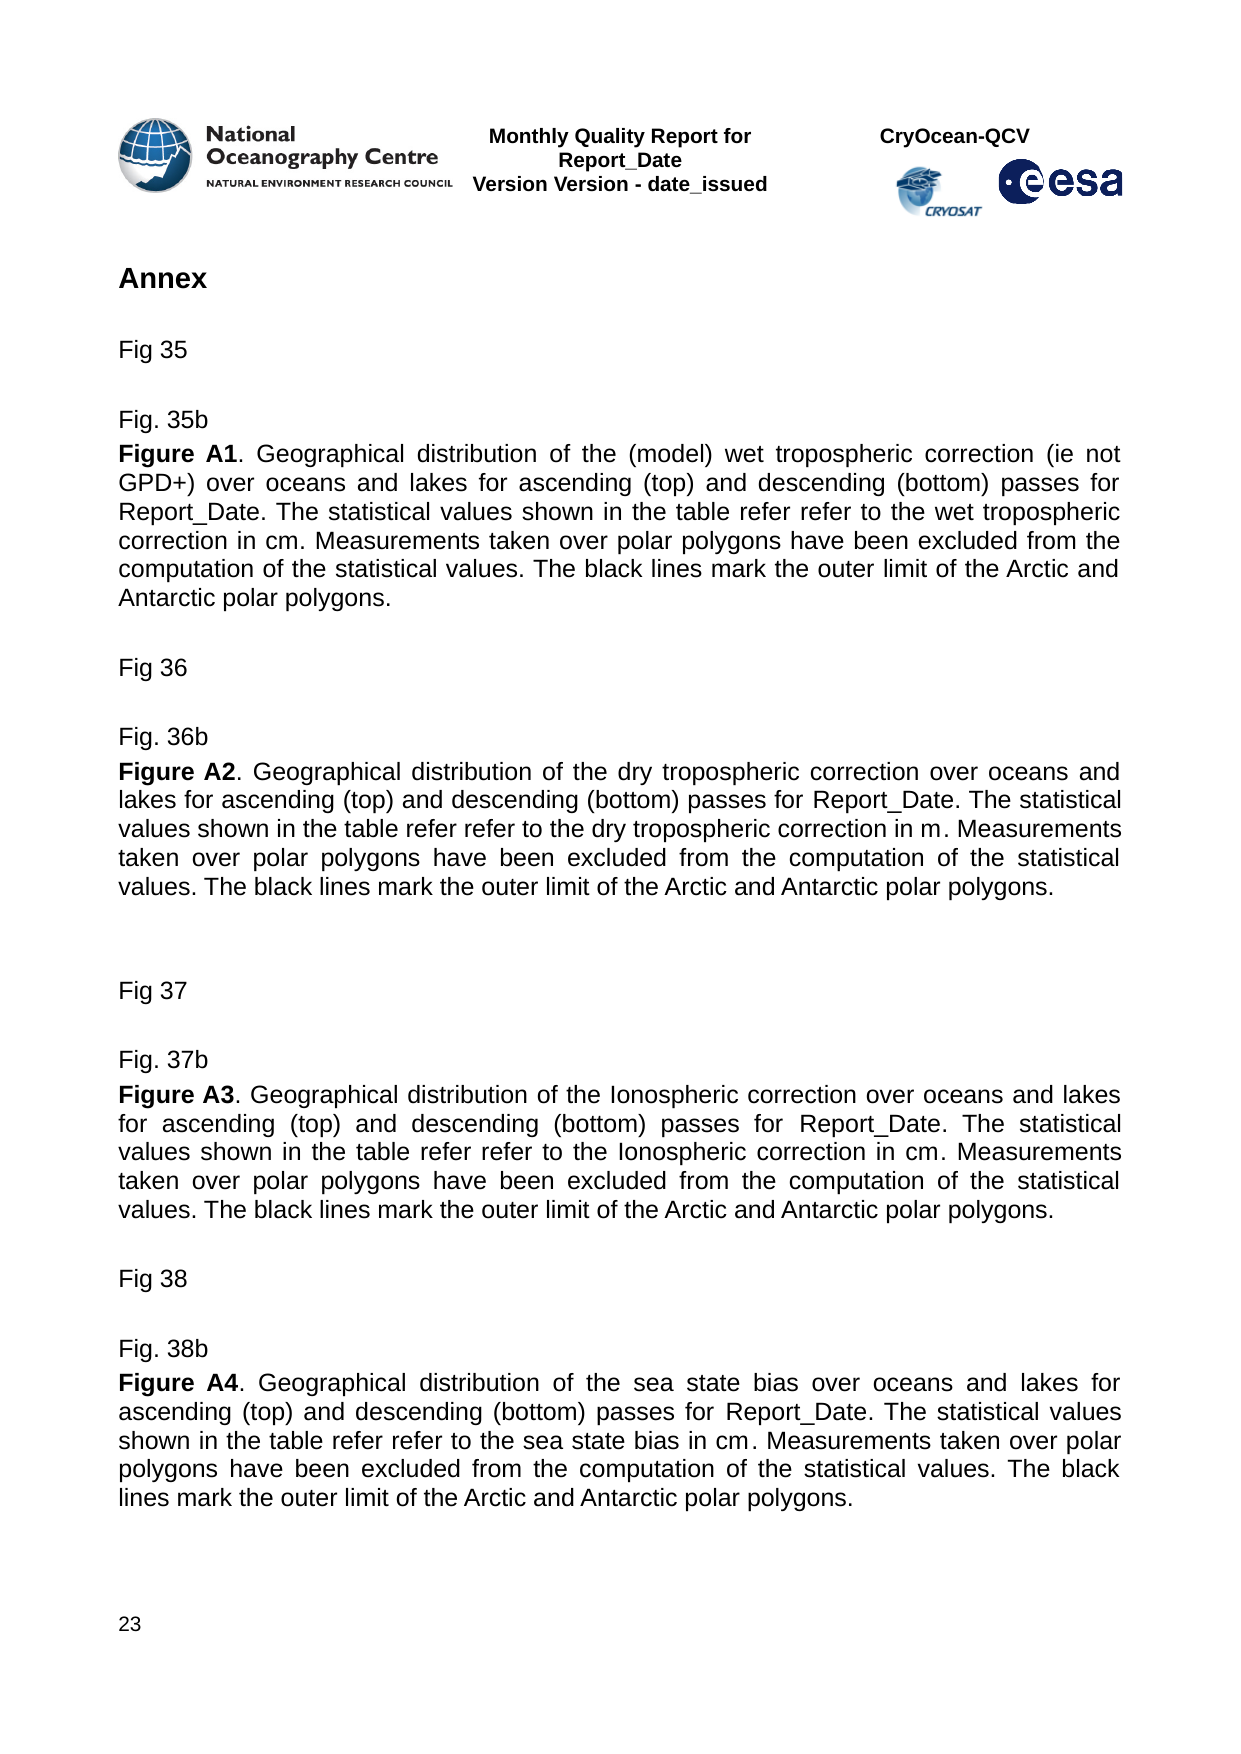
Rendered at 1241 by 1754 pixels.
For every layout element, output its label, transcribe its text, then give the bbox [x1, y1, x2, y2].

text Fig. 36b [118, 722, 1122, 751]
picture [118, 118, 453, 193]
text Figure A4. Geographical distribution of the sea state bias over oceans and lakes for ascending (top) and descending (bottom) passes for Report_Date. The statistical values shown in the table refer refer to the sea state bias in cm. Measurements taken over polar polygons have been excluded from the computation of the statistical values. The black lines mark the outer limit of the Arctic and Antarctic polar polygons. [118, 1368, 1122, 1512]
text Fig. 35b [118, 405, 1122, 433]
text Fig 37 [118, 976, 1122, 1004]
text Fig 38 [118, 1264, 1122, 1293]
picture [876, 159, 1123, 224]
text Figure A2. Geographical distribution of the dry tropospheric correction over oceans and lakes for ascending (top) and descending (bottom) passes for Report_Date. The statistical values shown in the table refer refer to the dry tropospheric correction in m. Measurements taken over polar polygons have been excluded from the computation of the statistical values. The black lines mark the outer limit of the Arctic and Antarctic polar polygons. [118, 757, 1122, 900]
text Fig. 38b [118, 1333, 1122, 1362]
text Fig. 37b [118, 1045, 1122, 1074]
text Figure A1. Geographical distribution of the (model) wet tropospheric correction (ie not GPD+) over oceans and lakes for ascending (top) and descending (bottom) passes for Report_Date. The statistical values shown in the table refer refer to the wet tropospheric correction in cm. Measurements taken over polar polygons have been excluded from the computation of the statistical values. The black lines mark the outer limit of the Arctic and Antarctic polar polygons. [118, 439, 1122, 612]
text Fig 35 [118, 335, 1122, 364]
text Annex [118, 261, 1122, 295]
text Fig 36 [118, 653, 1122, 681]
text Figure A3. Geographical distribution of the Ionospheric correction over oceans and lakes for ascending (top) and descending (bottom) passes for Report_Date. The statistical values shown in the table refer refer to the Ionospheric correction in cm. Measurements taken over polar polygons have been excluded from the computation of the statistical values. The black lines mark the outer limit of the Arctic and Antarctic polar polygons. [118, 1080, 1122, 1223]
